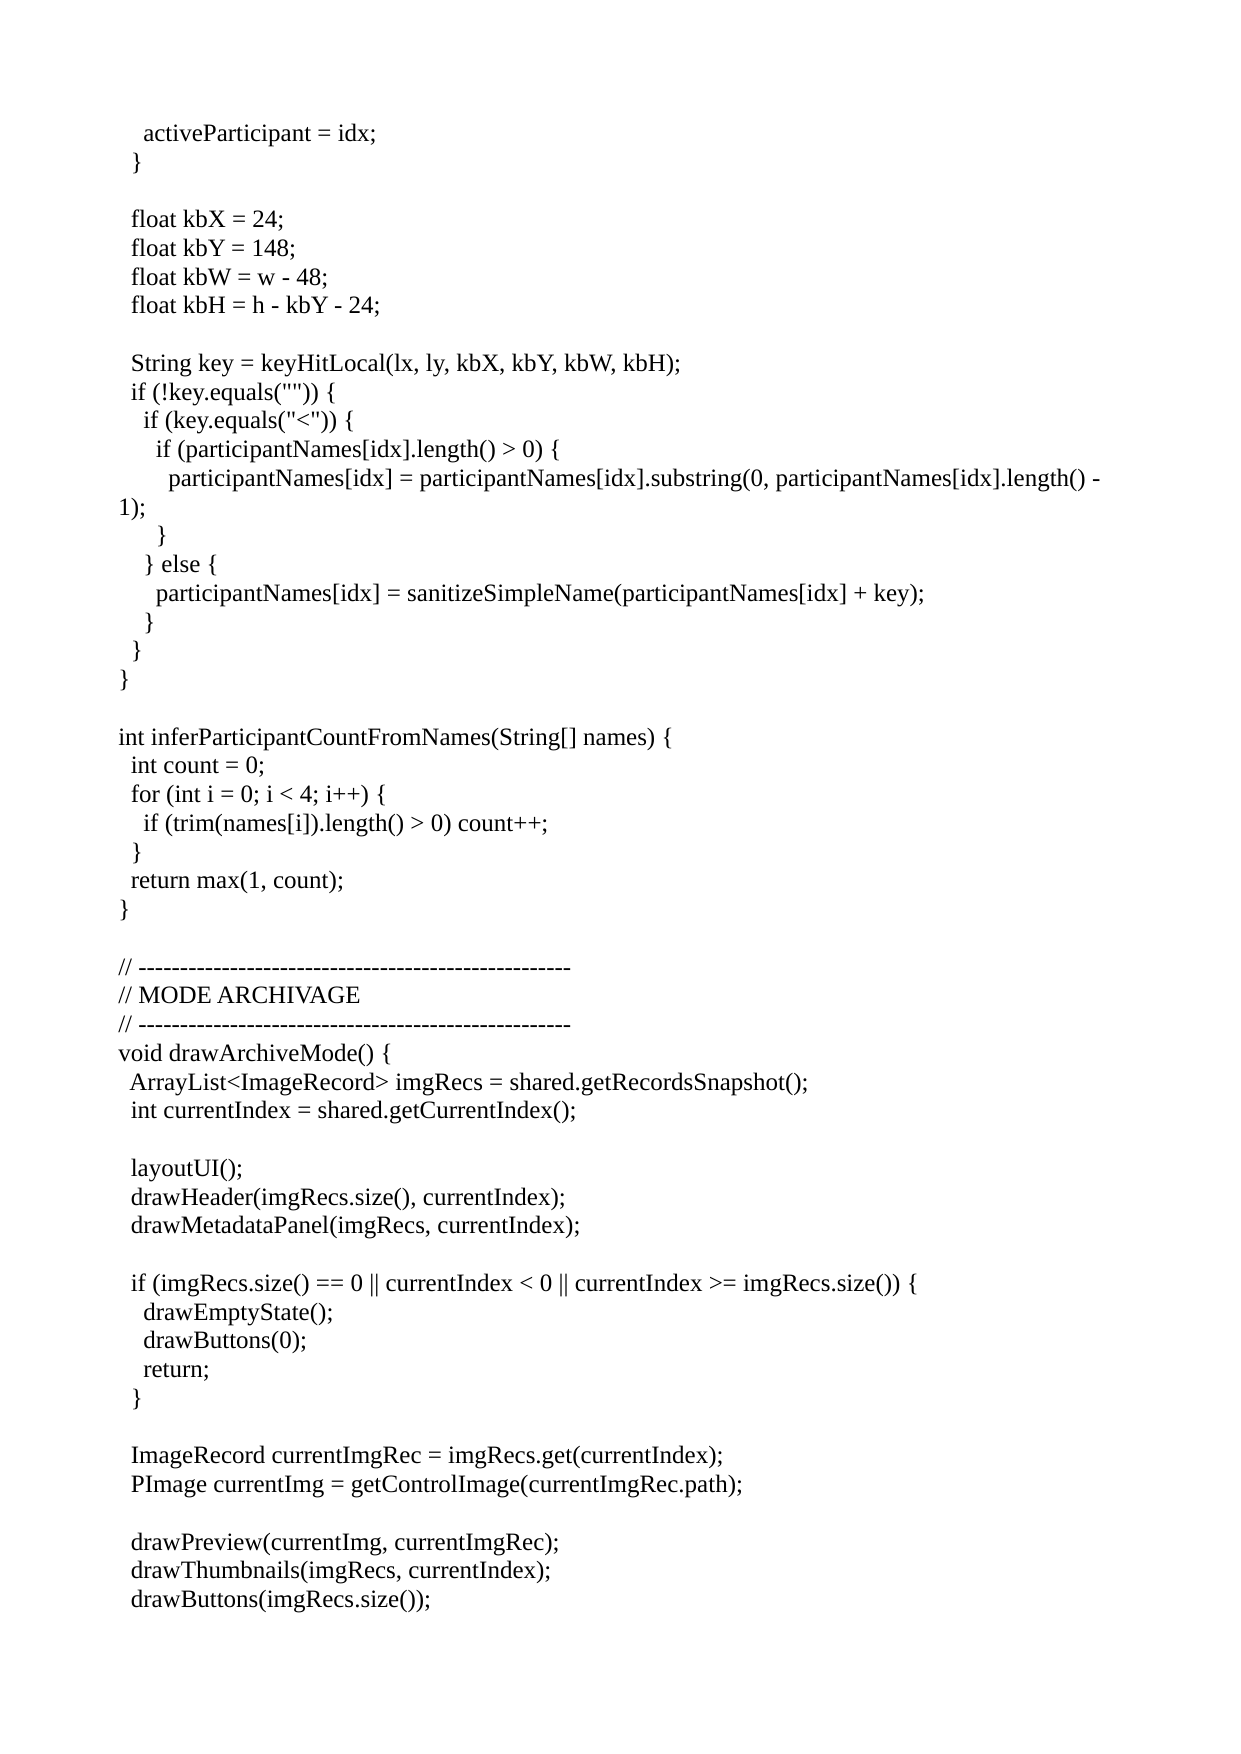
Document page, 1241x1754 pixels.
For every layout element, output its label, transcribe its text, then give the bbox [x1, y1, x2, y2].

text // ---------------------------------------------------- [118, 952, 1122, 981]
text float kbH = h - kbY - 24; [118, 291, 1122, 319]
text ArrayList<ImageRecord> imgRecs = shared.getRecordsSnapshot(); [118, 1067, 1122, 1096]
text void drawArchiveMode() { [118, 1038, 1122, 1067]
text } [118, 837, 1122, 866]
text String key = keyHitLocal(lx, ly, kbX, kbY, kbW, kbH); [118, 348, 1122, 377]
text } [118, 636, 1122, 664]
text // ---------------------------------------------------- [118, 1009, 1122, 1038]
text } [118, 521, 1122, 549]
text if (key.equals("<")) { [118, 406, 1122, 434]
text int inferParticipantCountFromNames(String[] names) { [118, 722, 1122, 751]
text participantNames[idx] = sanitizeSimpleName(participantNames[idx] + key); [118, 578, 1122, 607]
text } [118, 1383, 1122, 1412]
text drawMetadataPanel(imgRecs, currentIndex); [118, 1211, 1122, 1239]
text participantNames[idx] = participantNames[idx].substring(0, participantNames[idx].length() - 1); [118, 463, 1122, 521]
text } [118, 607, 1122, 636]
text if (trim(names[i]).length() > 0) count++; [118, 808, 1122, 837]
text } [118, 147, 1122, 176]
text float kbY = 148; [118, 233, 1122, 262]
text // MODE ARCHIVAGE [118, 981, 1122, 1009]
text layoutUI(); [118, 1153, 1122, 1182]
text drawButtons(0); [118, 1326, 1122, 1354]
text for (int i = 0; i < 4; i++) { [118, 779, 1122, 808]
text drawEmptyState(); [118, 1297, 1122, 1326]
text } [118, 894, 1122, 923]
text ImageRecord currentImgRec = imgRecs.get(currentIndex); [118, 1441, 1122, 1469]
text drawThumbnails(imgRecs, currentIndex); [118, 1556, 1122, 1584]
text if (imgRecs.size() == 0 || currentIndex < 0 || currentIndex >= imgRecs.size()) { [118, 1268, 1122, 1297]
text activeParticipant = idx; [118, 118, 1122, 147]
text float kbW = w - 48; [118, 262, 1122, 291]
text float kbX = 24; [118, 204, 1122, 233]
text int currentIndex = shared.getCurrentIndex(); [118, 1096, 1122, 1124]
text drawPreview(currentImg, currentImgRec); [118, 1527, 1122, 1556]
text PImage currentImg = getControlImage(currentImgRec.path); [118, 1469, 1122, 1498]
text return; [118, 1354, 1122, 1383]
text } else { [118, 549, 1122, 578]
text drawButtons(imgRecs.size()); [118, 1584, 1122, 1613]
text return max(1, count); [118, 866, 1122, 894]
text int count = 0; [118, 751, 1122, 779]
text if (!key.equals("")) { [118, 377, 1122, 406]
text if (participantNames[idx].length() > 0) { [118, 434, 1122, 463]
text } [118, 664, 1122, 693]
text drawHeader(imgRecs.size(), currentIndex); [118, 1182, 1122, 1211]
